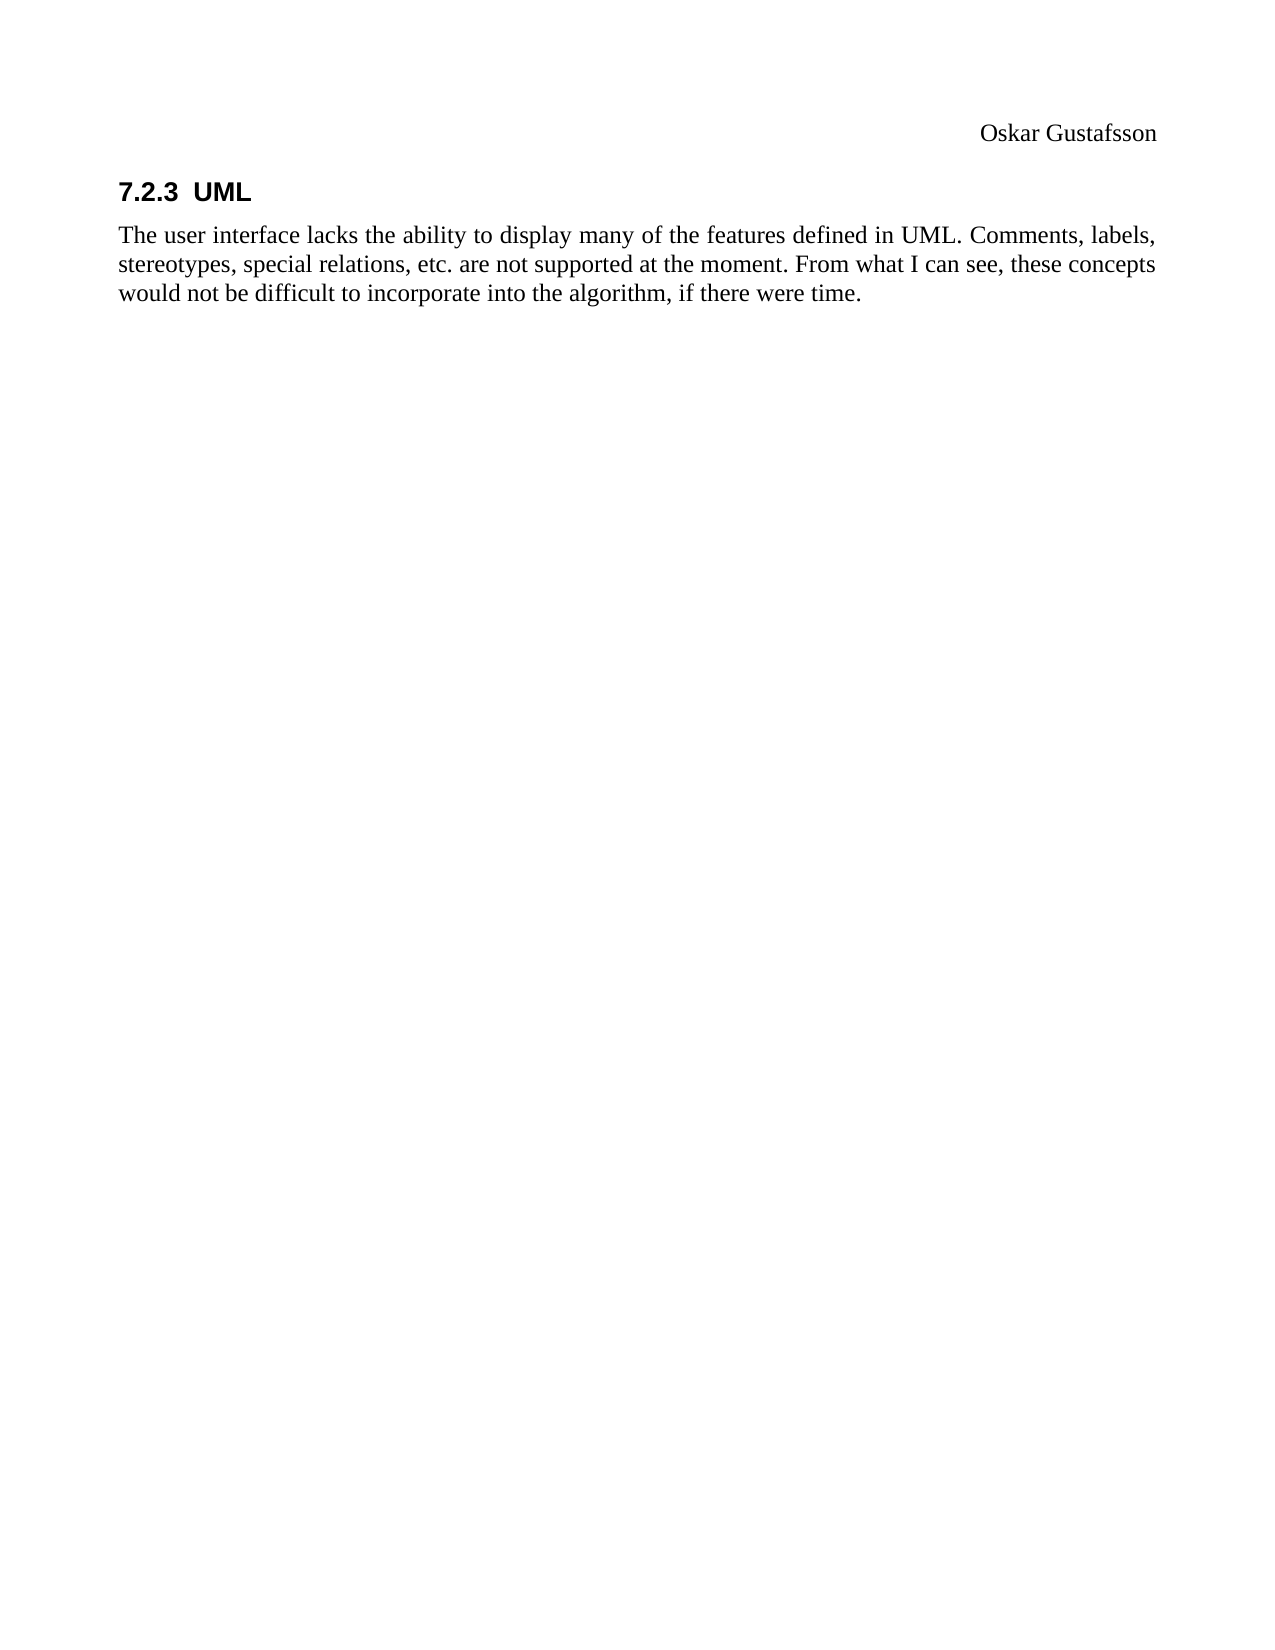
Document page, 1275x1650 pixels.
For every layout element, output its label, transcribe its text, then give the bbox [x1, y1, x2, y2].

subtitle UML [118, 176, 1157, 208]
text The user interface lacks the ability to display many of the features defined in UML. Comments, labels, stereotypes, special relations, etc. are not supported at the moment. From what I can see, these concepts would not be difficult to incorporate into the algorithm, if there were time. [118, 220, 1157, 306]
